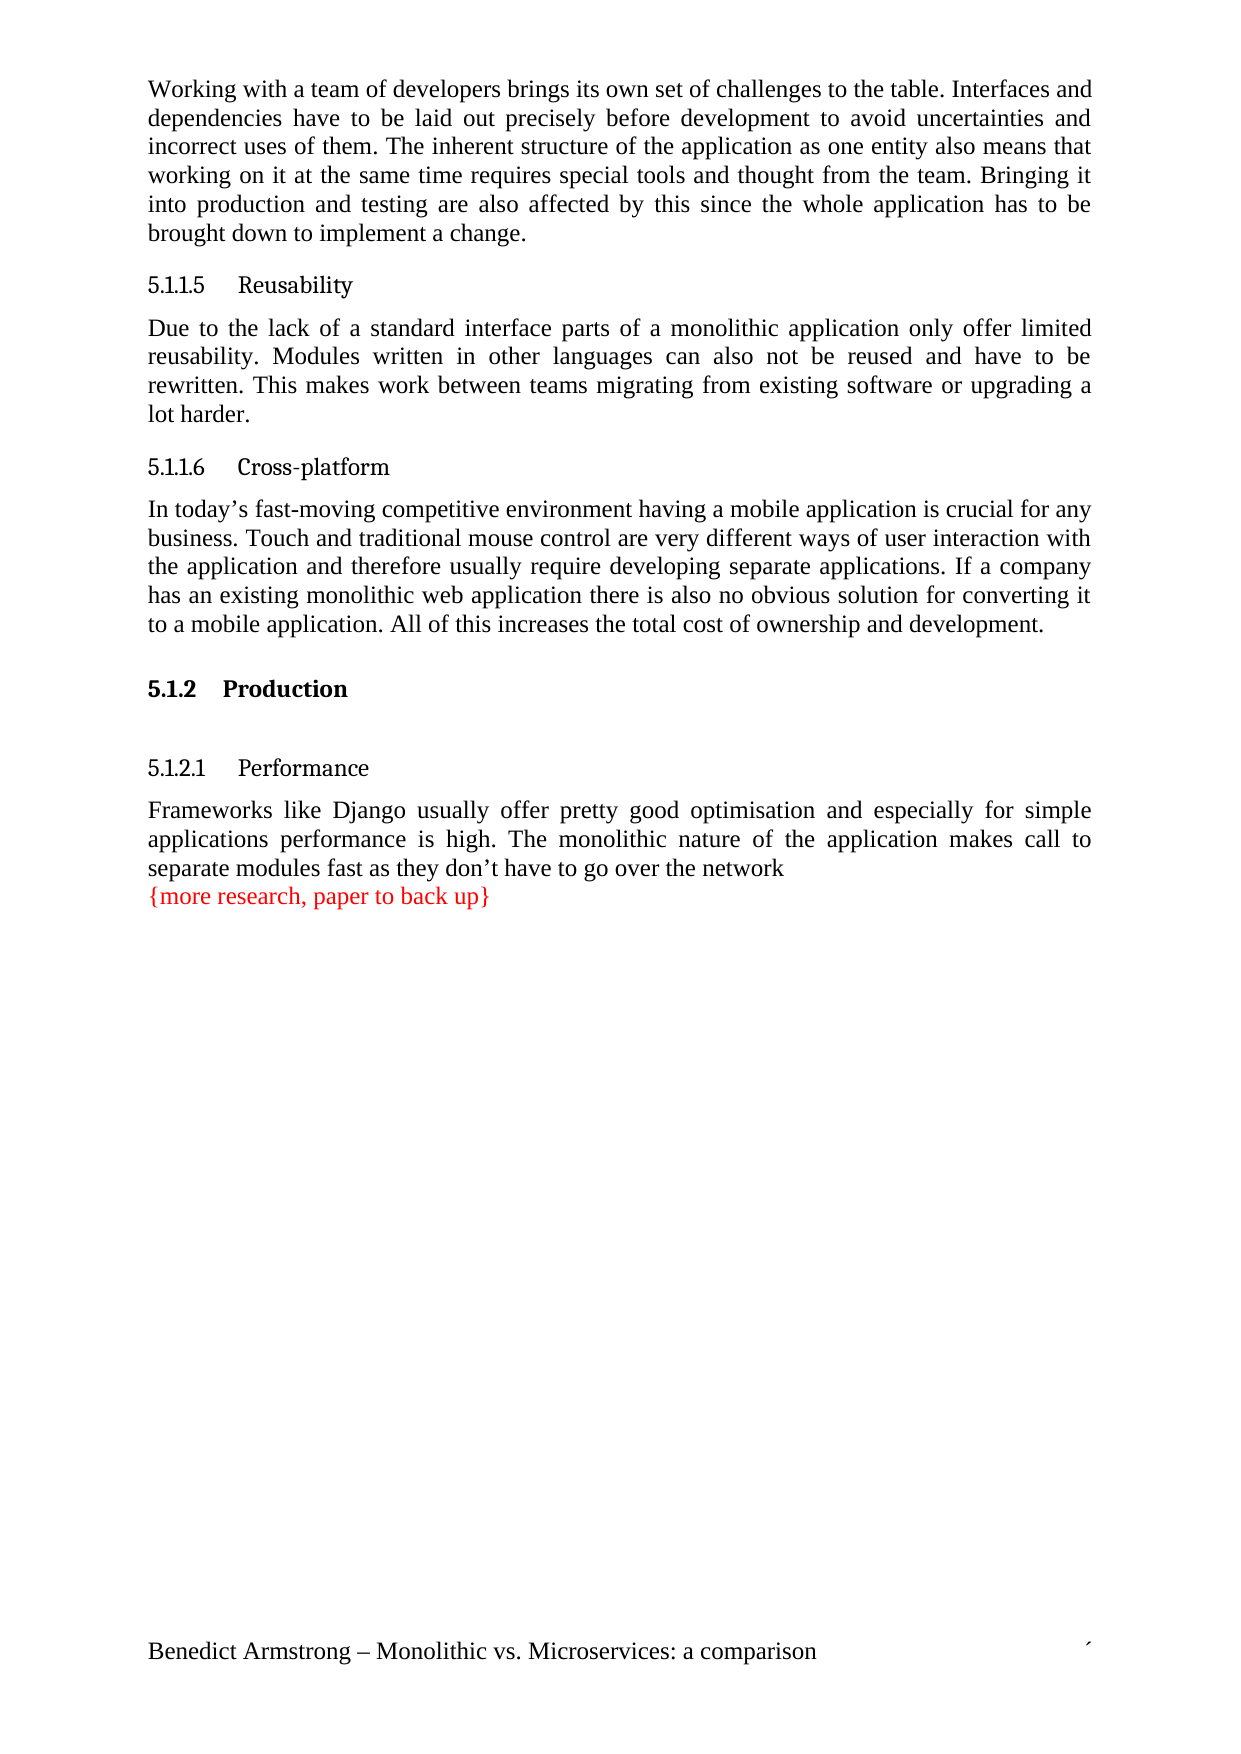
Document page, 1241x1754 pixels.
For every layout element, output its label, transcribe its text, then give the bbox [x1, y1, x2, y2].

subtitle Performance [148, 754, 1092, 783]
subtitle Cross-platform [148, 453, 1092, 481]
text {more research, paper to back up} [148, 881, 1092, 910]
text Due to the lack of a standard interface parts of a monolithic application only offer limited reusability. Modules written in other languages can also not be reused and have to be rewritten. This makes work between teams migrating from existing software or upgrading a lot harder. [148, 313, 1092, 428]
subtitle Reusability [148, 271, 1092, 300]
subtitle Production [148, 675, 1092, 704]
text Frameworks like Django usually offer pretty good optimisation and especially for simple applications performance is high. The monolithic nature of the application makes call to separate modules fast as they don’t have to go over the network [148, 795, 1092, 881]
text Working with a team of developers brings its own set of challenges to the table. Interfaces and dependencies have to be laid out precisely before development to avoid uncertainties and incorrect uses of them. The inherent structure of the application as one entity also means that working on it at the same time requires special tools and thought from the team. Bringing it into production and testing are also affected by this since the whole application has to be brought down to implement a change. [148, 74, 1092, 246]
text In today’s fast-moving competitive environment having a mobile application is crucial for any business. Touch and traditional mouse control are very different ways of user interaction with the application and therefore usually require developing separate applications. If a company has an existing monolithic web application there is also no obvious solution for converting it to a mobile application. All of this increases the total cost of ownership and development. [148, 494, 1092, 638]
